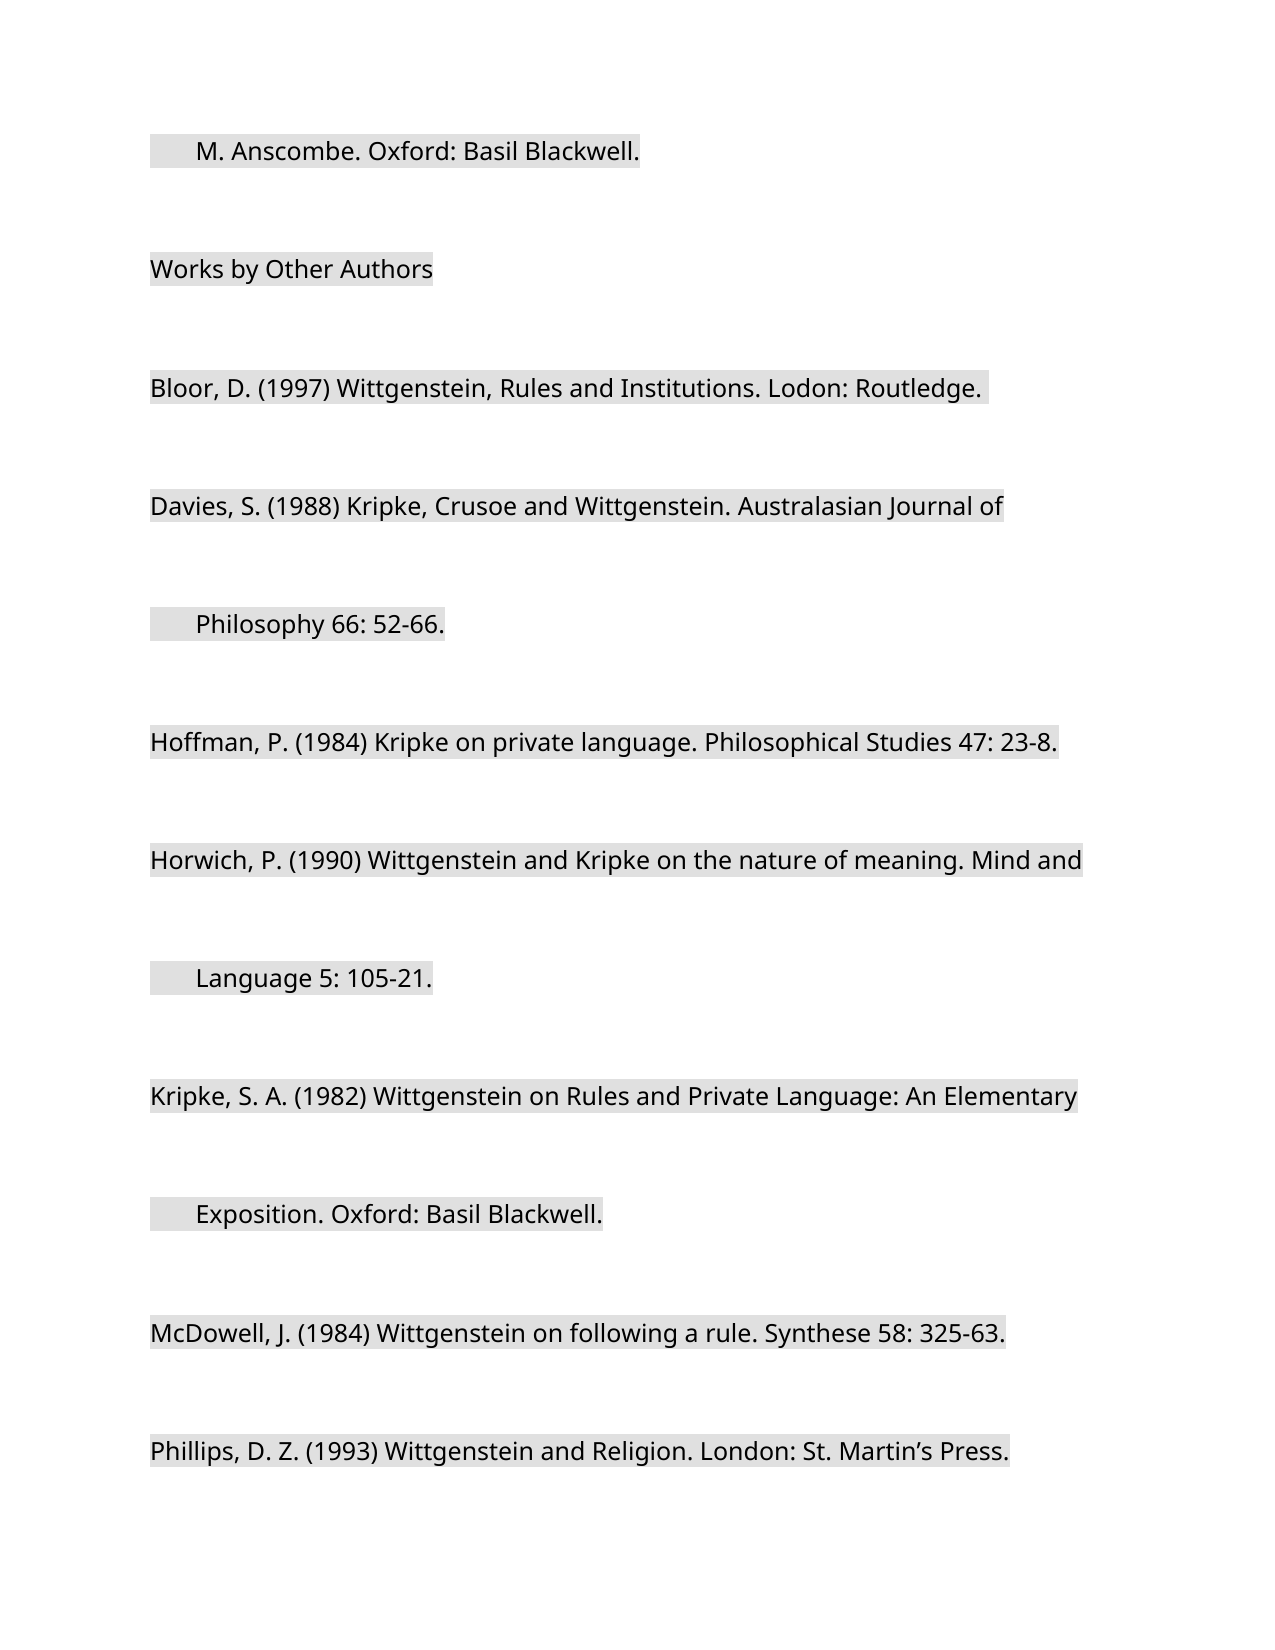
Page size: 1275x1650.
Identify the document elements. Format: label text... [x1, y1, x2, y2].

text Works by Other Authors [150, 252, 1125, 286]
text Hoffman, P. (1984) Kripke on private language. Philosophical Studies 47: 23-8. [150, 725, 1125, 759]
text Exposition. Oxford: Basil Blackwell. [150, 1197, 1125, 1231]
text M. Anscombe. Oxford: Basil Blackwell. [150, 134, 1125, 168]
text Bloor, D. (1997) Wittgenstein, Rules and Institutions. Lodon: Routledge. [150, 370, 1125, 404]
text Language 5: 105-21. [150, 961, 1125, 995]
text Horwich, P. (1990) Wittgenstein and Kripke on the nature of meaning. Mind and [150, 843, 1125, 877]
text Phillips, D. Z. (1993) Wittgenstein and Religion. London: St. Martin’s Press. [150, 1433, 1125, 1467]
text Philosophy 66: 52-66. [150, 607, 1125, 641]
text McDowell, J. (1984) Wittgenstein on following a rule. Synthese 58: 325-63. [150, 1315, 1125, 1349]
text Kripke, S. A. (1982) Wittgenstein on Rules and Private Language: An Elementary [150, 1079, 1125, 1113]
text Davies, S. (1988) Kripke, Crusoe and Wittgenstein. Australasian Journal of [150, 488, 1125, 522]
